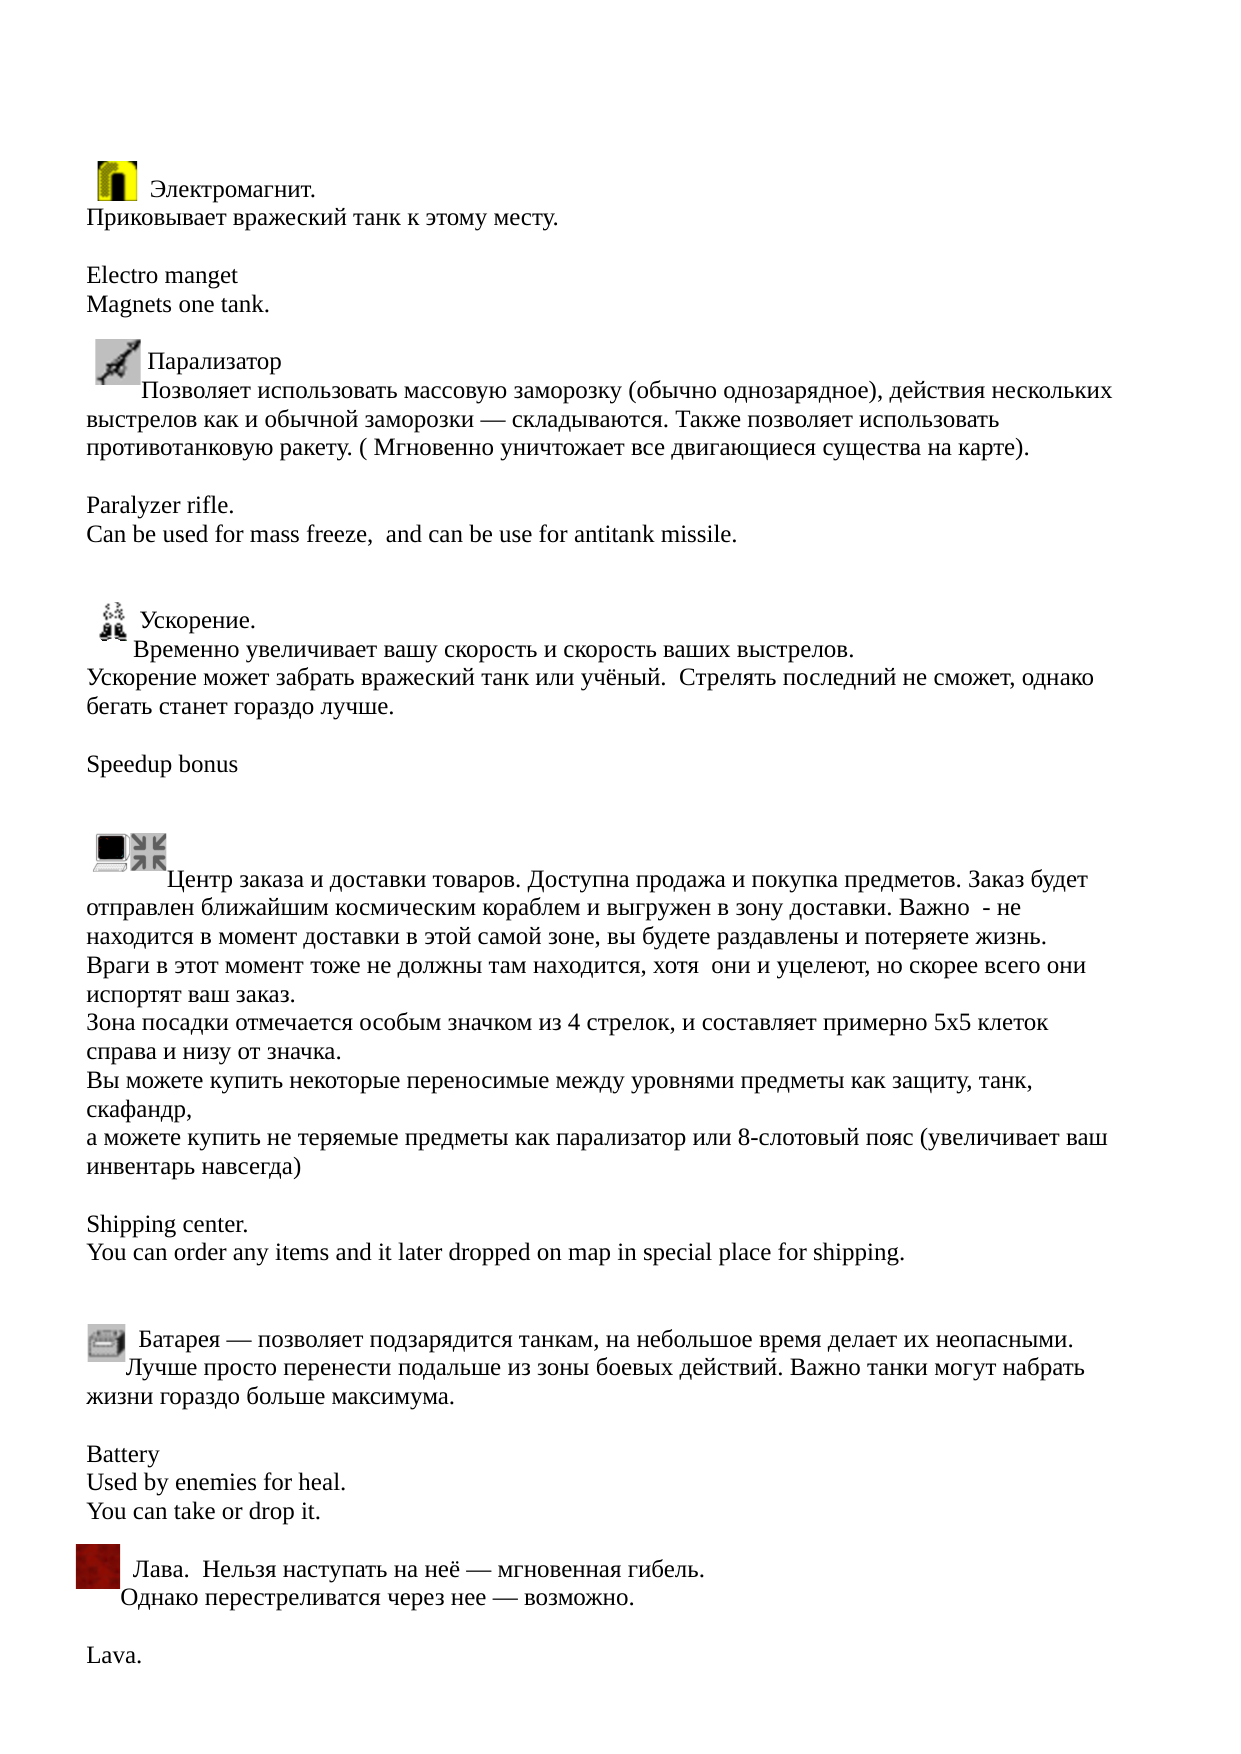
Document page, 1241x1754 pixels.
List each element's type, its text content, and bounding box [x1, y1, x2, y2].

text Однако перестреливатся через нее — возможно. [86, 1582, 1123, 1611]
text You can take or drop it. [86, 1496, 1123, 1525]
text You can order any items and it later dropped on map in special place for shipping. [86, 1237, 1123, 1266]
text Лава. Нельзя наступать на неё — мгновенная гибель. [121, 1554, 1123, 1582]
text [86, 605, 94, 634]
text Ускорение может забрать вражеский танк или учёный. Стрелять последний не сможет, однако бегать станет гораздо лучше. [86, 662, 1123, 720]
text Used by enemies for heal. [86, 1467, 1123, 1496]
text Временно увеличивает вашу скорость и скорость ваших выстрелов. [86, 634, 1123, 662]
text Magnets one tank. [86, 289, 1123, 317]
text Can be used for mass freeze, and can be use for antitank missile. [86, 519, 1123, 547]
text Battery [86, 1439, 1123, 1467]
text Враги в этот момент тоже не должны там находится, хотя они и уцелеют, но скорее всего они испортят ваш заказ. [86, 950, 1123, 1007]
text Вы можете купить некоторые переносимые между уровнями предметы как защиту, танк, скафандр, [86, 1065, 1123, 1122]
text Speedup bonus [86, 749, 1123, 777]
text Парализатор [141, 346, 1123, 375]
picture [75, 1544, 121, 1589]
picture [97, 161, 138, 201]
picture [95, 339, 141, 385]
text Батарея — позволяет подзарядится танкам, на небольшое время делает их неопасными. Лучше просто перенести подальше из зоны боевых действий. Важно танки могут набрать жизни гораздо больше максимума. [86, 1324, 1123, 1410]
text Ускорение. [133, 605, 1123, 634]
text Позволяет использовать массовую заморозку (обычно однозарядное), действия нескольких выстрелов как и обычной заморозки — складываются. Также позволяет использовать противотанковую ракету. ( Мгновенно уничтожает все двигающиеся существа на карте). [86, 375, 1123, 461]
text Приковывает вражеский танк к этому месту. [86, 202, 1123, 231]
text Центр заказа и доставки товаров. Доступна продажа и покупка предметов. Заказ будет отправлен ближайшим космическим кораблем и выгружен в зону доставки. Важно - не находится в момент доставки в этой самой зоне, вы будете раздавлены и потеряете жизнь. [86, 864, 1123, 950]
text Lava. [86, 1640, 1123, 1669]
picture [92, 833, 167, 872]
text [86, 346, 95, 375]
text Зона посадки отмечается особым значком из 4 стрелок, и составляет примерно 5х5 клеток справа и низу от значка. [86, 1007, 1123, 1065]
text Shipping center. [86, 1209, 1123, 1237]
text Paralyzer rifle. [86, 490, 1123, 519]
text Electro manget [86, 260, 1123, 289]
text Электромагнит. [86, 174, 1123, 202]
text а можете купить не теряемые предметы как парализатор или 8-слотовый пояс (увеличивает ваш инвентарь навсегда) [86, 1122, 1123, 1180]
picture [87, 1324, 126, 1362]
picture [94, 602, 133, 641]
